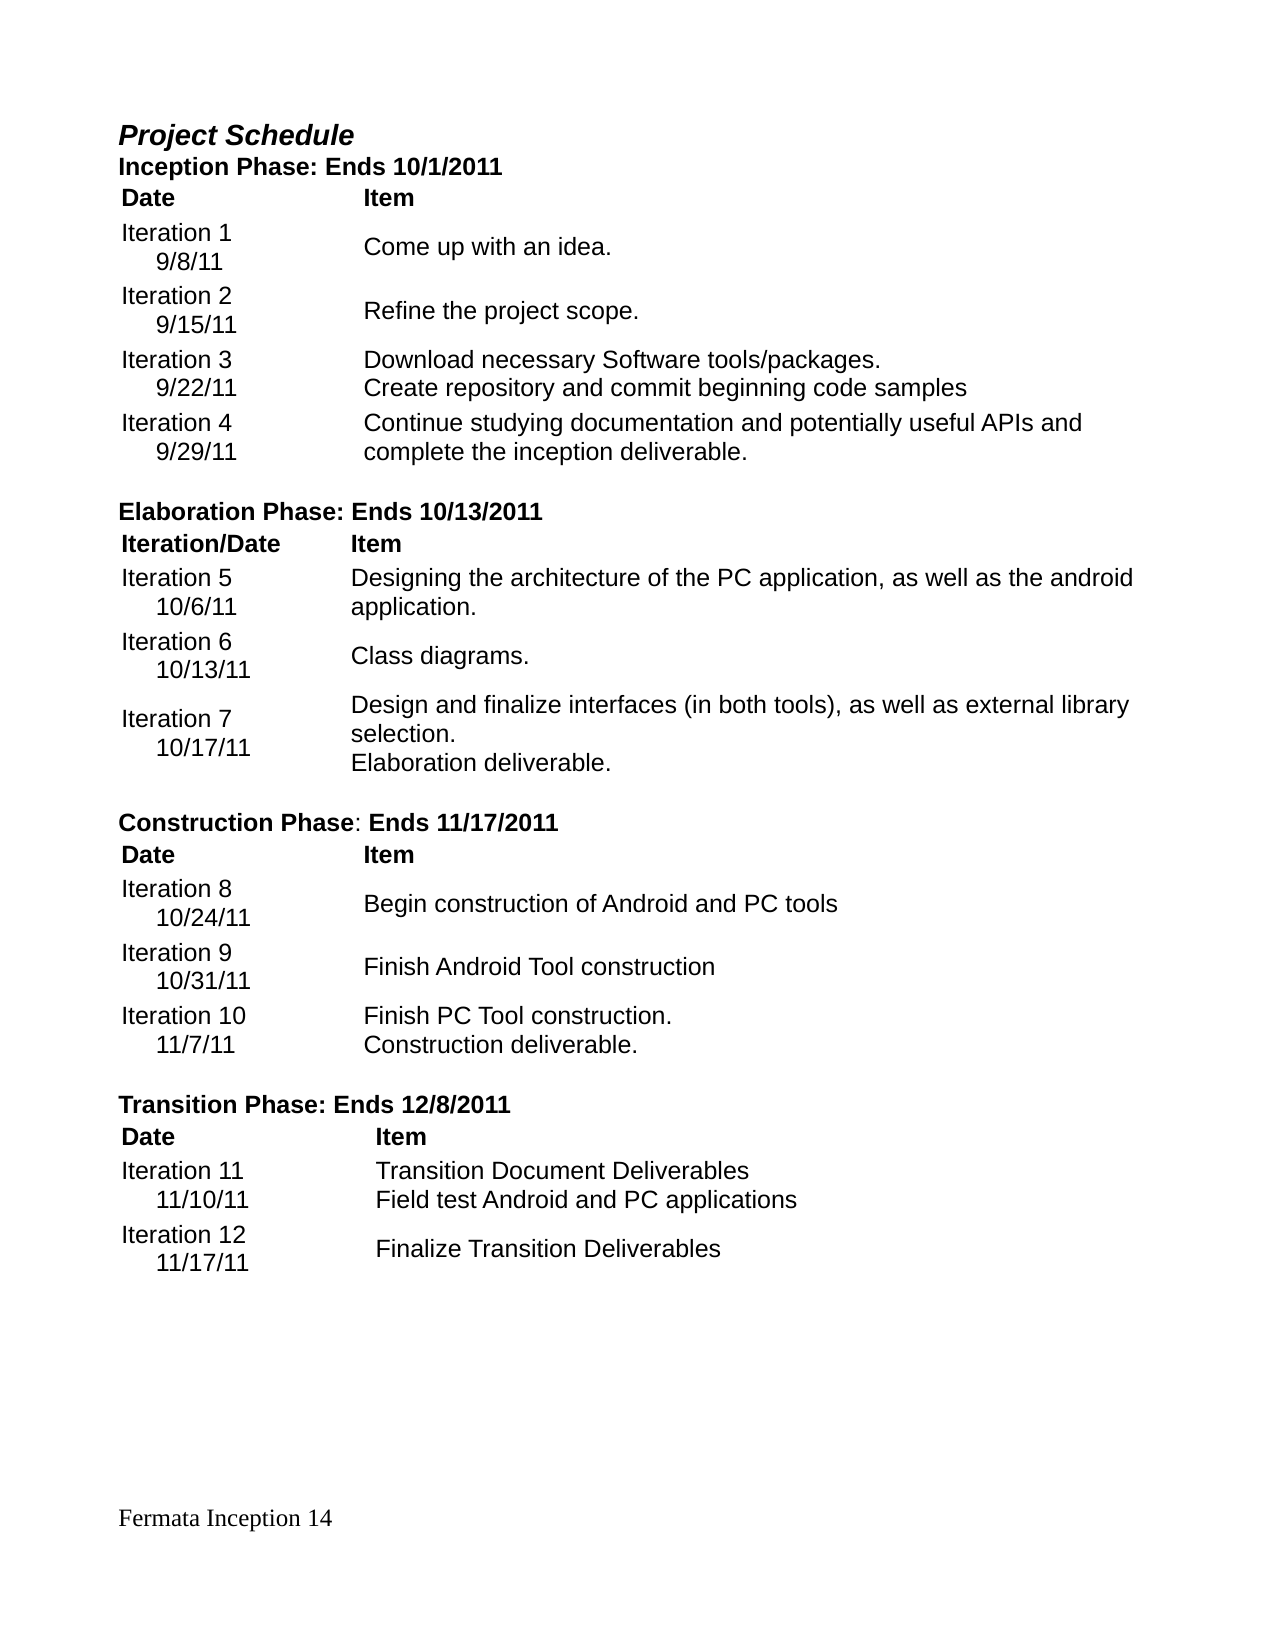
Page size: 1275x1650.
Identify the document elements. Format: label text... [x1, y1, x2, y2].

table_cell Finish Android Tool construction [360, 935, 1154, 998]
table_cell Iteration 4 9/29/11 [118, 405, 360, 468]
text Construction Phase: Ends 11/17/2011 [118, 779, 1157, 837]
table_header Item [348, 526, 1157, 560]
table_cell Iteration 3 9/22/11 [118, 342, 360, 405]
table_cell Design and finalize interfaces (in both tools), as well as external library selection. Elaboration deliverable. [348, 687, 1157, 779]
table_cell Designing the architecture of the PC application, as well as the android application. [348, 560, 1157, 624]
text Project Schedule Inception Phase: Ends 10/1/2011 [118, 118, 1157, 180]
table_cell Iteration 11 11/10/11 [118, 1153, 372, 1217]
table_cell Finish PC Tool construction. Construction deliverable. [360, 998, 1154, 1061]
table_cell Come up with an idea. [360, 215, 1154, 278]
table_cell Iteration 7 10/17/11 [118, 687, 348, 779]
table_header Iteration/Date [118, 526, 348, 560]
text Elaboration Phase: Ends 10/13/2011 [118, 468, 1157, 526]
text Transition Phase: Ends 12/8/2011 [118, 1061, 1157, 1119]
table_cell Iteration 2 9/15/11 [118, 278, 360, 342]
table_cell Continue studying documentation and potentially useful APIs and complete the inception deliverable. [360, 405, 1154, 468]
table_cell Iteration 1 9/8/11 [118, 215, 360, 278]
table_cell Iteration 12 11/17/11 [118, 1217, 372, 1280]
table_header Date [118, 837, 360, 871]
table_header Date [118, 1119, 372, 1153]
table_header Date [118, 180, 360, 215]
table_cell Iteration 10 11/7/11 [118, 998, 360, 1061]
table_cell Finalize Transition Deliverables [373, 1217, 1154, 1280]
table_cell Iteration 6 10/13/11 [118, 624, 348, 687]
table_cell Begin construction of Android and PC tools [360, 871, 1154, 934]
table_header Item [360, 837, 1154, 871]
table_cell Iteration 9 10/31/11 [118, 935, 360, 998]
table_header Item [360, 180, 1154, 215]
table_header Item [373, 1119, 1154, 1153]
table_cell Iteration 5 10/6/11 [118, 560, 348, 624]
table_cell Refine the project scope. [360, 278, 1154, 342]
table_cell Class diagrams. [348, 624, 1157, 687]
table_cell Iteration 8 10/24/11 [118, 871, 360, 934]
table_cell Transition Document Deliverables Field test Android and PC applications [373, 1153, 1154, 1217]
table_cell Download necessary Software tools/packages. Create repository and commit beginning code samples [360, 342, 1154, 405]
